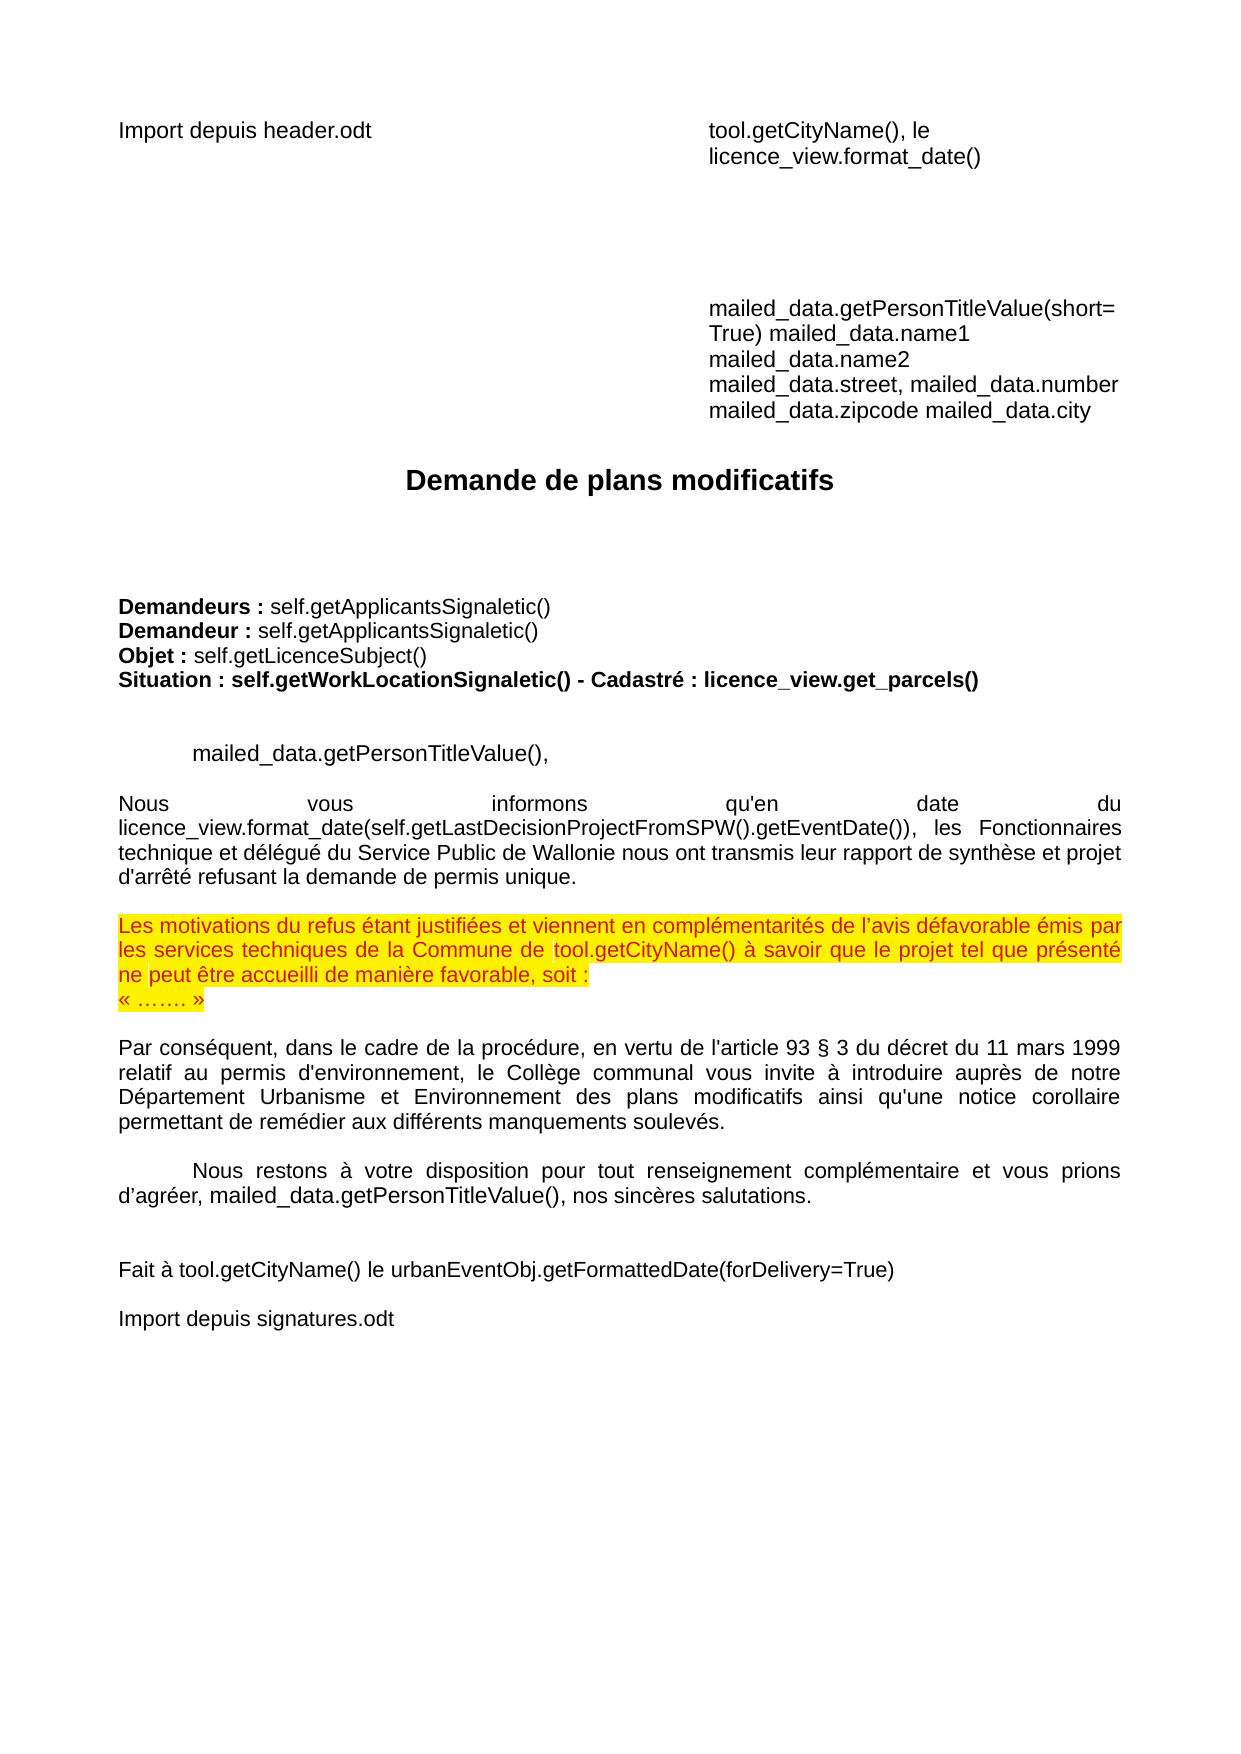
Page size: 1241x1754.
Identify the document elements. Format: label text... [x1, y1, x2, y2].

text « ……. » [118, 987, 1122, 1012]
text Les motivations du refus étant justifiées et viennent en complémentarités de l’avis défavorable émis par les services techniques de la Commune de tool.getCityName() à savoir que le projet tel que présenté ne peut être accueilli de manière favorable, soit : [118, 914, 1122, 987]
text Nous vous informons qu'en date du licence_view.format_date(self.getLastDecisionProjectFromSPW().getEventDate()), les Fonctionnaires technique et délégué du Service Public de Wallonie nous ont transmis leur rapport de synthèse et projet d'arrêté refusant la demande de permis unique. [118, 791, 1122, 889]
table_header Import depuis header.odt [118, 118, 708, 436]
text Demandeur : self.getApplicantsSignaletic() [118, 619, 1122, 643]
text Import depuis signatures.odt [118, 1306, 1122, 1331]
title Demande de plans modificatifs [118, 464, 1122, 496]
text Situation : self.getWorkLocationSignaletic() - Cadastré : licence_view.get_parcels() [118, 668, 1122, 692]
text mailed_data.getPersonTitleValue(), [118, 741, 1122, 767]
text Demandeurs : self.getApplicantsSignaletic() [118, 594, 1122, 619]
table_header tool.getCityName(), le licence_view.format_date() mailed_data.getPersonTitleValue(short=True) mailed_data.name1 mailed_data.name2 mailed_data.street, mailed_data.number mailed_data.zipcode mailed_data.city [709, 118, 1123, 436]
text Objet : self.getLicenceSubject() [118, 643, 1122, 668]
text Par conséquent, dans le cadre de la procédure, en vertu de l'article 93 § 3 du décret du 11 mars 1999 relatif au permis d'environnement, le Collège communal vous invite à introduire auprès de notre Département Urbanisme et Environnement des plans modificatifs ainsi qu'une notice corollaire permettant de remédier aux différents manquements soulevés. [118, 1036, 1122, 1134]
text Fait à tool.getCityName() le urbanEventObj.getFormattedDate(forDelivery=True) [118, 1257, 1122, 1282]
text Nous restons à votre disposition pour tout renseignement complémentaire et vous prions d’agréer, mailed_data.getPersonTitleValue(), nos sincères salutations. [118, 1158, 1122, 1208]
